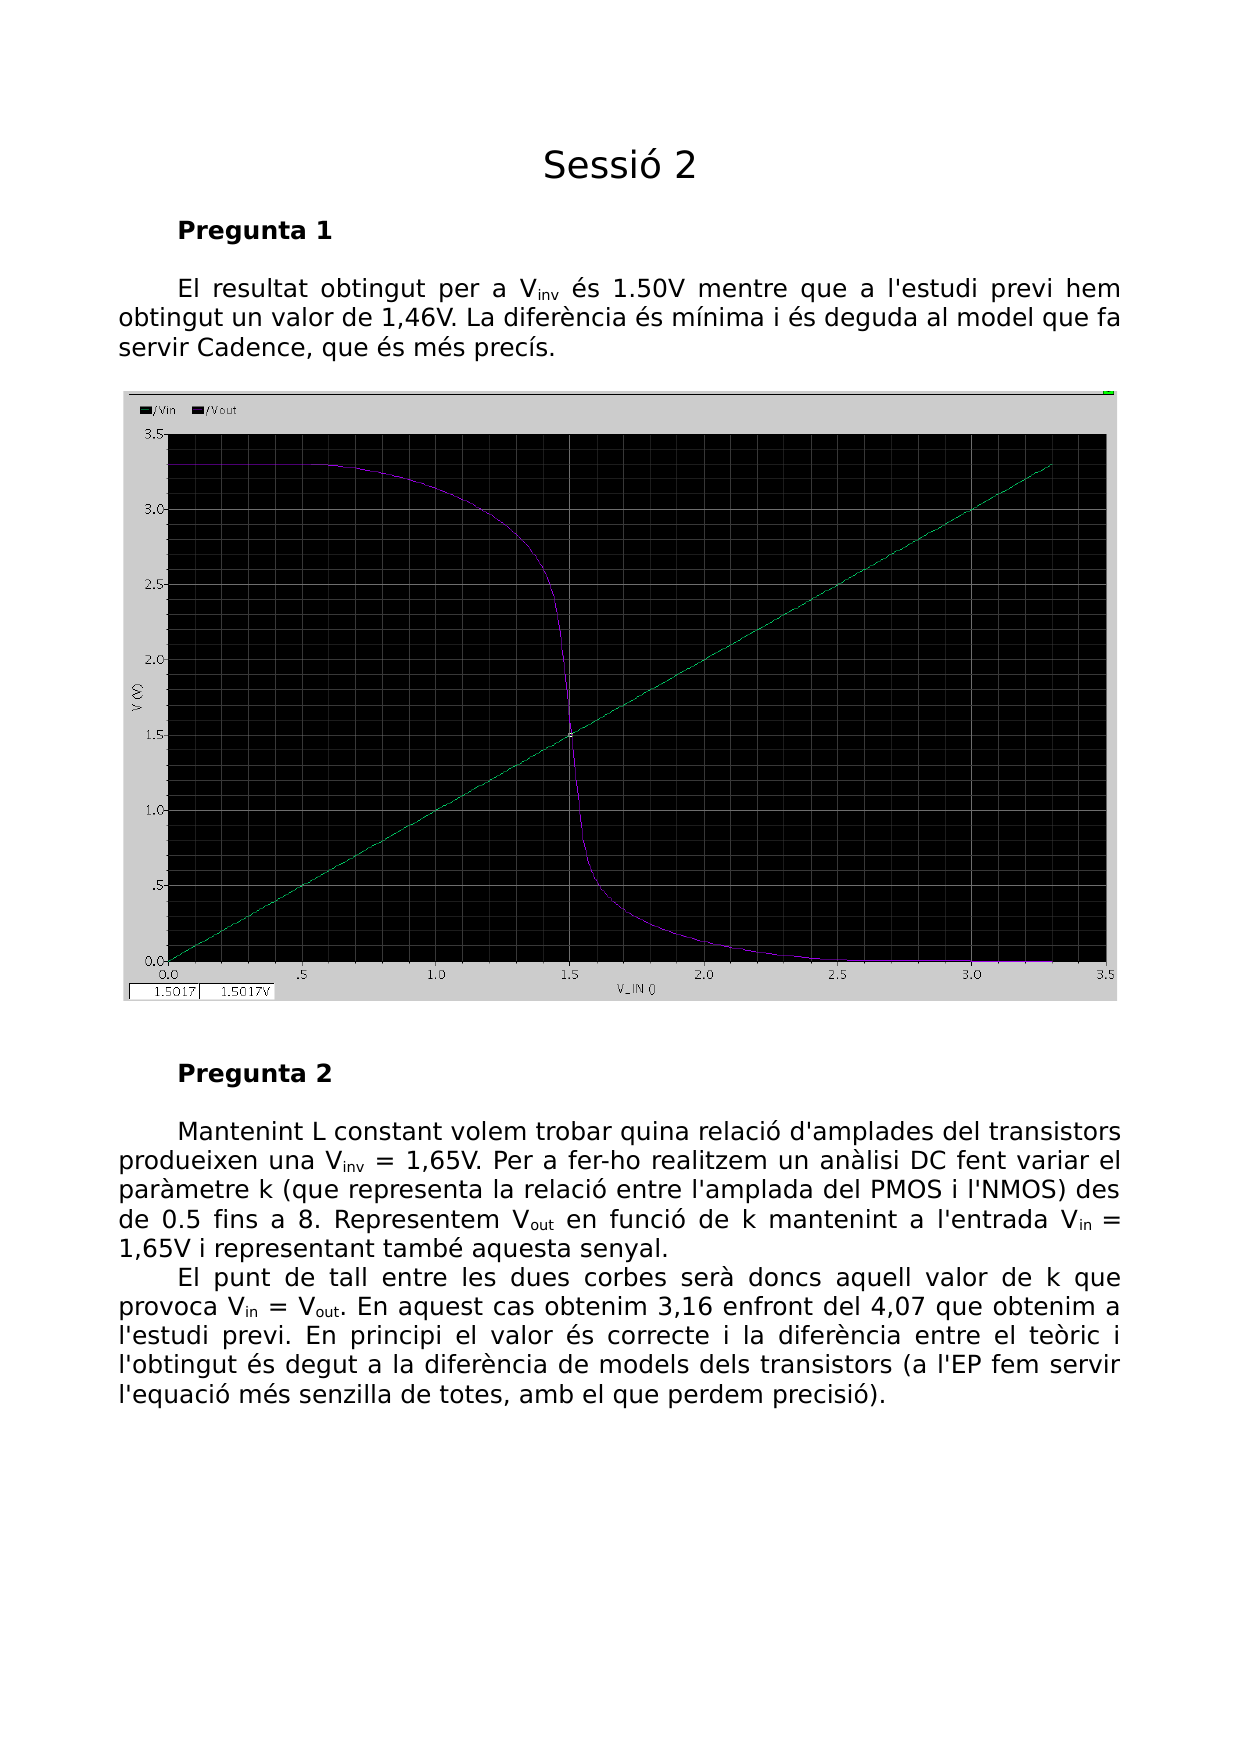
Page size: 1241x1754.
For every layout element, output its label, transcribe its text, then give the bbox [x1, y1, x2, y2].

text Pregunta 2 [118, 1059, 1122, 1088]
text Sessió 2 [118, 143, 1122, 187]
text Mantenint L constant volem trobar quina relació d'amplades del transistors produeixen una Vinv = 1,65V. Per a fer-ho realitzem un anàlisi DC fent variar el paràmetre k (que representa la relació entre l'amplada del PMOS i l'NMOS) des de 0.5 fins a 8. Representem Vout en funció de k mantenint a l'entrada Vin = 1,65V i representant també aquesta senyal. [118, 1117, 1122, 1263]
text El resultat obtingut per a Vinv és 1.50V mentre que a l'estudi previ hem obtingut un valor de 1,46V. La diferència és mínima i és deguda al model que fa servir Cadence, que és més precís. [118, 274, 1122, 362]
text El punt de tall entre les dues corbes serà doncs aquell valor de k que provoca Vin = Vout. En aquest cas obtenim 3,16 enfront del 4,07 que obtenim a l'estudi previ. En principi el valor és correcte i la diferència entre el teòric i l'obtingut és degut a la diferència de models dels transistors (a l'EP fem servir l'equació més senzilla de totes, amb el que perdem precisió). [118, 1263, 1122, 1409]
picture [123, 391, 1118, 1001]
text Pregunta 1 [118, 216, 1122, 245]
